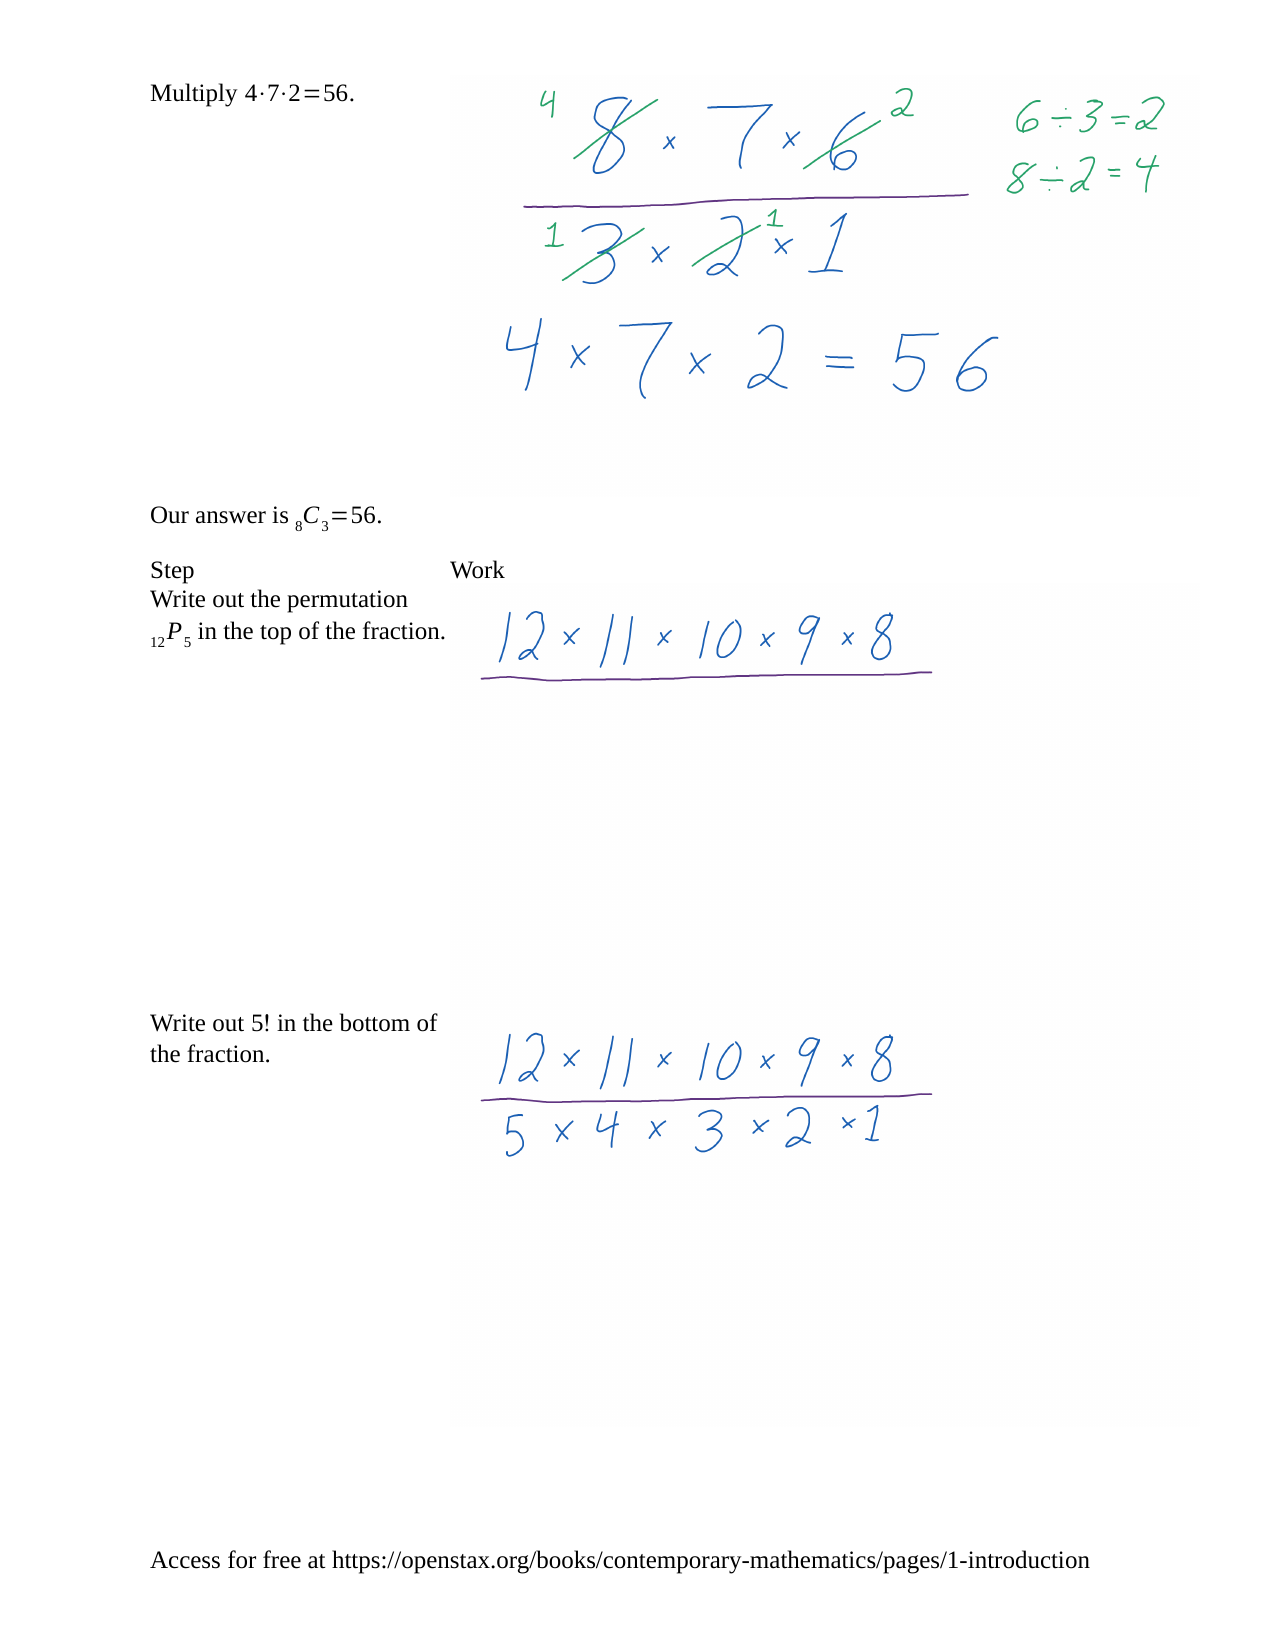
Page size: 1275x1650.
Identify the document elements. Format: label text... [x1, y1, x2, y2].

table_cell Write out in the bottom of the fraction. [150, 1005, 450, 1427]
picture [450, 583, 1200, 1427]
table_cell Multiply . [150, 75, 450, 497]
table_header Work [450, 555, 1200, 583]
table_header Step [150, 555, 450, 584]
table_cell Write out the permutation in the top of the fraction. [150, 584, 450, 1005]
text Our answer is . [150, 497, 1200, 536]
picture [450, 75, 1200, 497]
